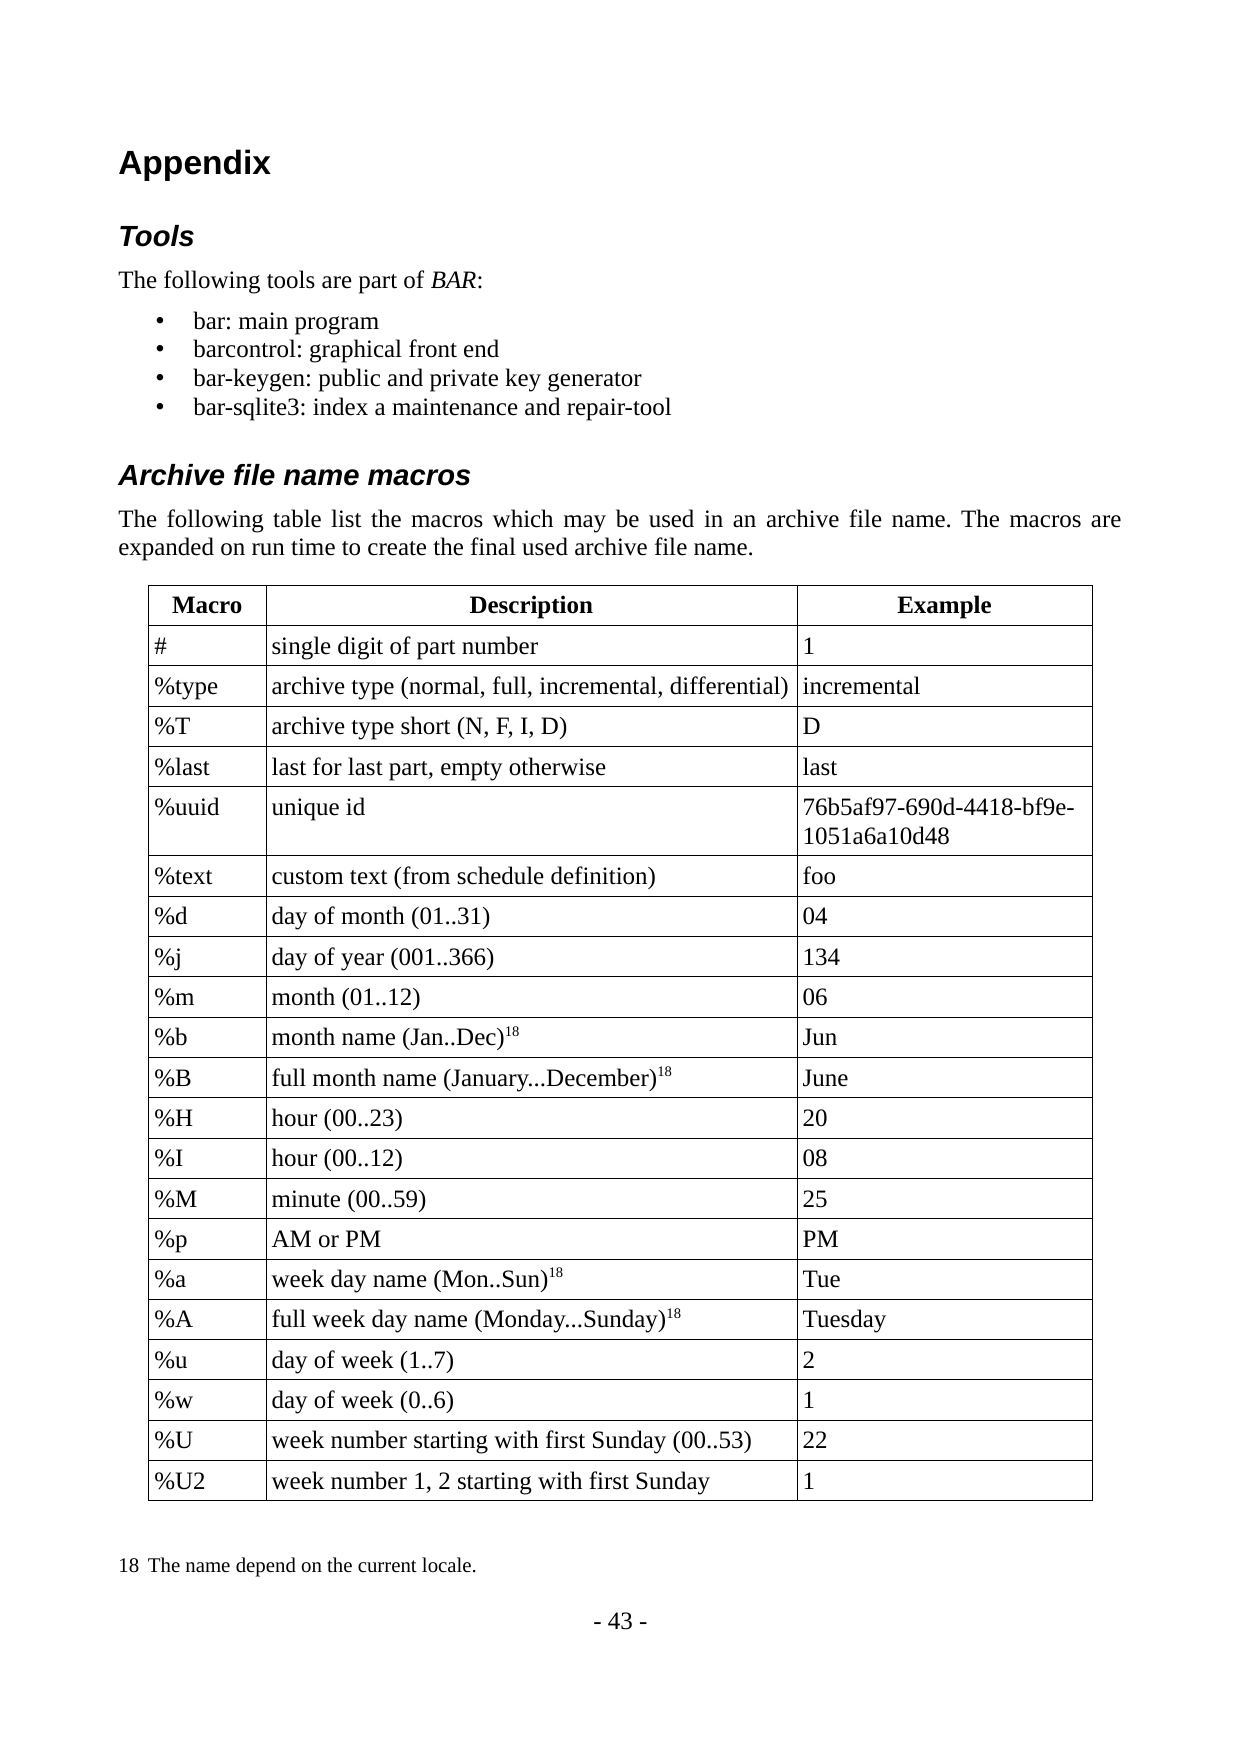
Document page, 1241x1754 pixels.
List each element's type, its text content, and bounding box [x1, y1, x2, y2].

table_cell hour (00..12) [267, 1139, 797, 1178]
table_cell 06 [798, 977, 1092, 1017]
table_cell %type [149, 666, 266, 706]
table_cell custom text (from schedule definition) [267, 856, 797, 896]
table_cell 76b5af97-690d-4418-bf9e-1051a6a10d48 [798, 787, 1092, 855]
table_cell unique id [267, 787, 797, 855]
table_cell Tue [798, 1260, 1092, 1299]
table_cell June [798, 1058, 1092, 1097]
list barcontrol: graphical front end [156, 334, 1122, 363]
table_cell minute (00..59) [267, 1179, 797, 1218]
table_cell %U2 [149, 1461, 266, 1500]
table_cell %m [149, 977, 266, 1017]
table_cell 134 [798, 937, 1092, 976]
table_cell %u [149, 1340, 266, 1379]
table_cell day of week (1..7) [267, 1340, 797, 1379]
table_cell archive type (normal, full, incremental, differential) [267, 666, 797, 706]
table_cell 1 [798, 1380, 1092, 1420]
table_cell 1 [798, 1461, 1092, 1500]
table_cell %w [149, 1380, 266, 1420]
table_cell AM or PM [267, 1219, 797, 1258]
table_cell full week day name (Monday...Sunday)18 [267, 1300, 797, 1339]
table_cell week day name (Mon..Sun)18 [267, 1260, 797, 1299]
table_header Macro [149, 586, 266, 625]
table_cell %last [149, 747, 266, 786]
table_cell week number starting with first Sunday (00..53) [267, 1421, 797, 1460]
table_header Example [798, 586, 1092, 625]
subtitle Archive file name macros [118, 458, 1122, 491]
table_cell Jun [798, 1018, 1092, 1057]
table_cell 1 [798, 626, 1092, 665]
table_cell D [798, 707, 1092, 746]
table_cell day of year (001..366) [267, 937, 797, 976]
table_cell 04 [798, 897, 1092, 936]
table_cell %M [149, 1179, 266, 1218]
table_cell 2 [798, 1340, 1092, 1379]
table_cell day of month (01..31) [267, 897, 797, 936]
table_cell %text [149, 856, 266, 896]
table_cell %a [149, 1260, 266, 1299]
table_cell 22 [798, 1421, 1092, 1460]
list bar: main program [156, 306, 1122, 334]
list bar-sqlite3: index a maintenance and repair-tool [156, 392, 1122, 421]
table_cell 08 [798, 1139, 1092, 1178]
table_cell %B [149, 1058, 266, 1097]
table_cell 25 [798, 1179, 1092, 1218]
table_header Description [267, 586, 797, 625]
subtitle Tools [118, 219, 1122, 253]
table_cell month name (Jan..Dec) [267, 1018, 797, 1057]
table_cell 20 [798, 1098, 1092, 1137]
table_cell Tuesday [798, 1300, 1092, 1339]
table_cell %A [149, 1300, 266, 1339]
table_cell week number 1, 2 starting with first Sunday [267, 1461, 797, 1500]
table_cell %p [149, 1219, 266, 1258]
table_cell %H [149, 1098, 266, 1137]
table_cell archive type short (N, F, I, D) [267, 707, 797, 746]
table_cell day of week (0..6) [267, 1380, 797, 1420]
table_cell %j [149, 937, 266, 976]
subtitle Appendix [118, 143, 1122, 182]
table_cell %uuid [149, 787, 266, 855]
table_cell # [149, 626, 266, 665]
table_cell full month name (January...December)18 [267, 1058, 797, 1097]
table_cell single digit of part number [267, 626, 797, 665]
table_cell %U [149, 1421, 266, 1460]
table_cell incremental [798, 666, 1092, 706]
text The following tools are part of BAR: [118, 265, 1122, 294]
list bar-keygen: public and private key generator [156, 363, 1122, 392]
table_cell %d [149, 897, 266, 936]
table_cell %T [149, 707, 266, 746]
table_cell %I [149, 1139, 266, 1178]
table_cell hour (00..23) [267, 1098, 797, 1137]
table_cell %b [149, 1018, 266, 1057]
table_cell month (01..12) [267, 977, 797, 1017]
text The following table list the macros which may be used in an archive file name. The macros are expanded on run time to create the final used archive file name. [118, 504, 1122, 561]
table_cell PM [798, 1219, 1092, 1258]
table_cell last [798, 747, 1092, 786]
table_cell foo [798, 856, 1092, 896]
table_cell last for last part, empty otherwise [267, 747, 797, 786]
